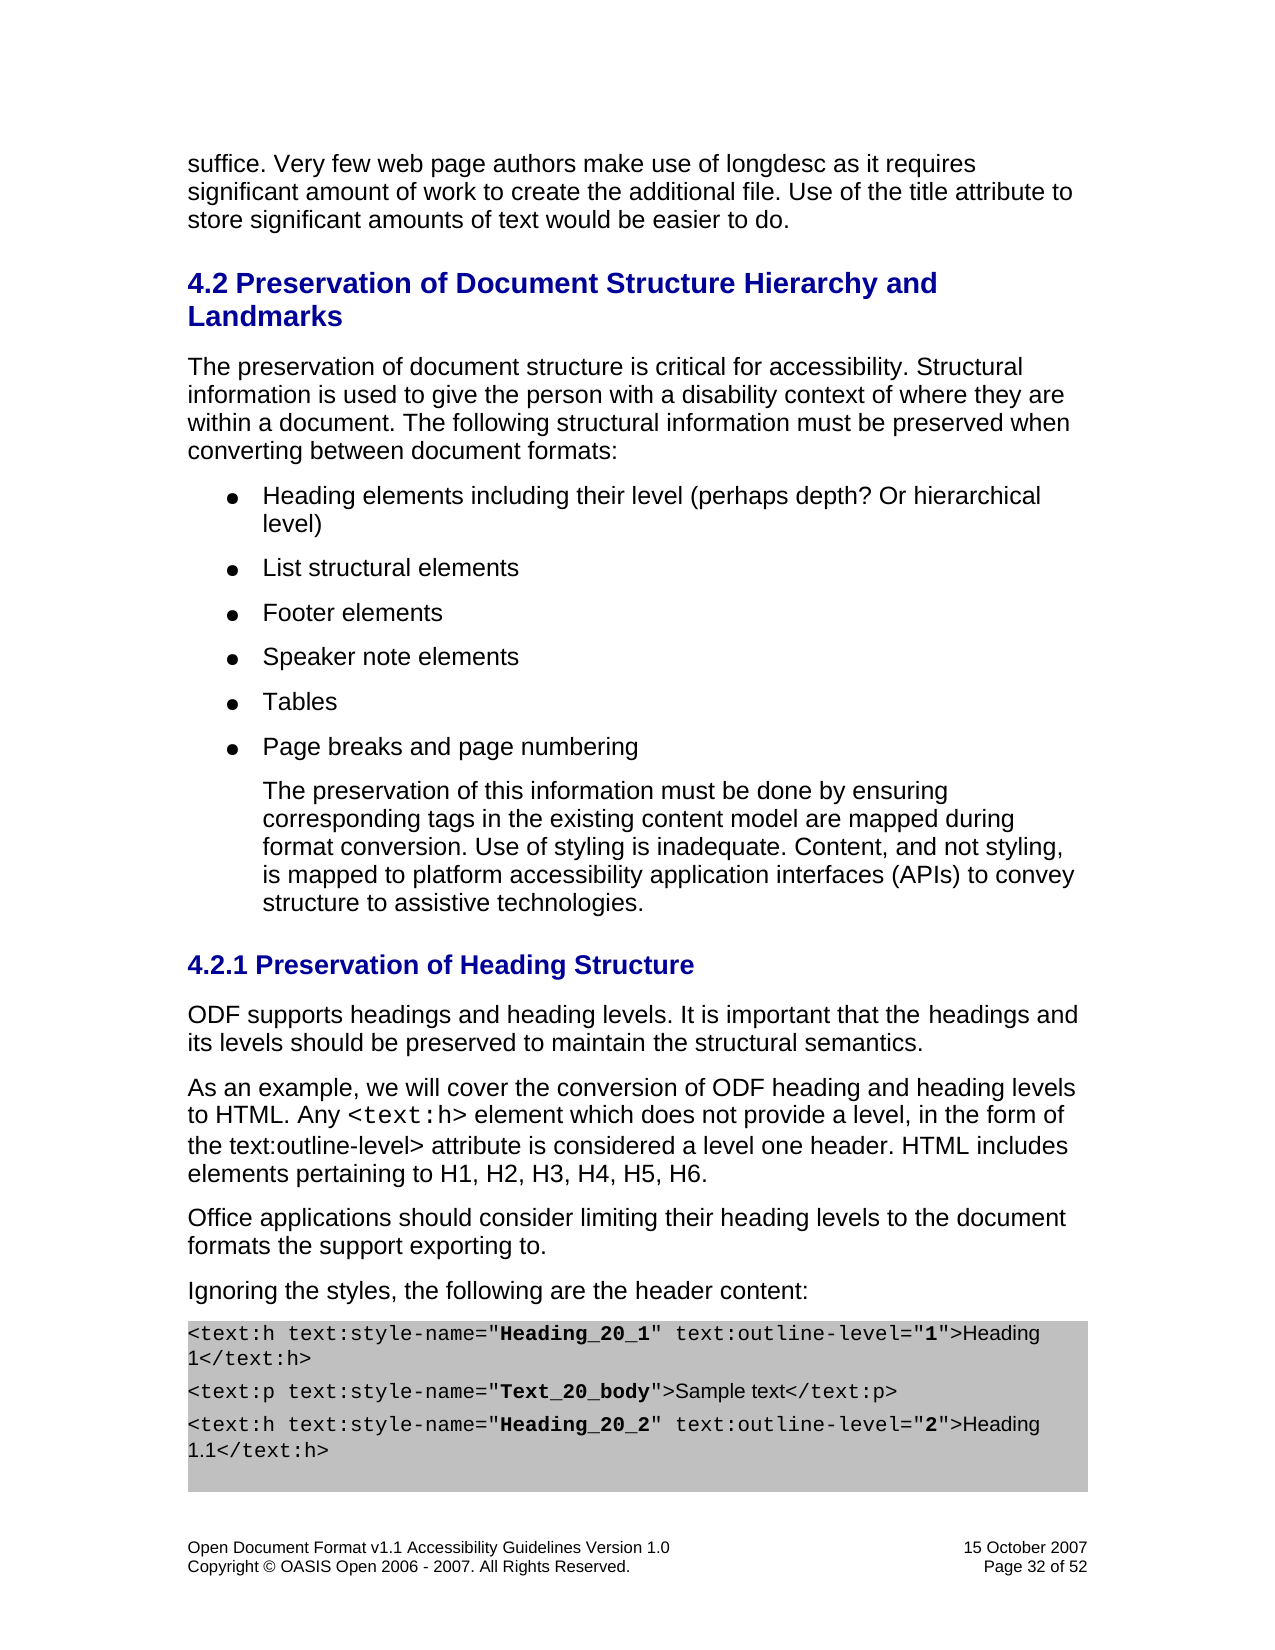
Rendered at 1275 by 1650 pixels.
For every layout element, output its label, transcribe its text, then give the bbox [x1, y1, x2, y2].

subtitle Preservation of Document Structure Hierarchy and Landmarks [187, 267, 1088, 332]
list Page breaks and page numbering [225, 732, 1088, 760]
list Footer elements [225, 598, 1088, 626]
text The preservation of document structure is critical for accessibility. Structural information is used to give the person with a disability context of where they are within a document. The following structural information must be preserved when converting between document formats: [187, 353, 1088, 465]
text ODF supports headings and heading levels. It is important that the headings and its levels should be preserved to maintain the structural semantics. [187, 1001, 1088, 1057]
text As an example, we will cover the conversion of ODF heading and heading levels to HTML. Any <text:h> element which does not provide a level, in the form of the text:outline-level> attribute is considered a level one header. HTML includes elements pertaining to H1, H2, H3, H4, H5, H6. [187, 1073, 1088, 1187]
text Office applications should consider limiting their heading levels to the document formats the support exporting to. [187, 1204, 1088, 1260]
text <text:h text:style-name="Heading_20_1" text:outline-level="1">Heading 1</text:h> [187, 1321, 1088, 1371]
list The preservation of this information must be done by ensuring corresponding tags in the existing content model are mapped during format conversion. Use of styling is inadequate. Content, and not styling, is mapped to platform accessibility application interfaces (APIs) to convey structure to assistive technologies. [225, 777, 1088, 916]
list Speaker note elements [225, 643, 1088, 671]
subtitle Preservation of Heading Structure [187, 950, 1088, 980]
text Ignoring the styles, the following are the header content: [187, 1276, 1088, 1304]
list Heading elements including their level (perhaps depth? Or hierarchical level) [225, 481, 1088, 537]
list Tables [225, 688, 1088, 716]
text <text:p text:style-name="Text_20_body">Sample text</text:p> [187, 1379, 1088, 1405]
text <text:h text:style-name="Heading_20_2" text:outline-level="2">Heading 1.1</text:h> [187, 1413, 1088, 1463]
list List structural elements [225, 554, 1088, 582]
text suffice. Very few web page authors make use of longdesc as it requires significant amount of work to create the additional file. Use of the title attribute to store significant amounts of text would be easier to do. [187, 150, 1088, 234]
